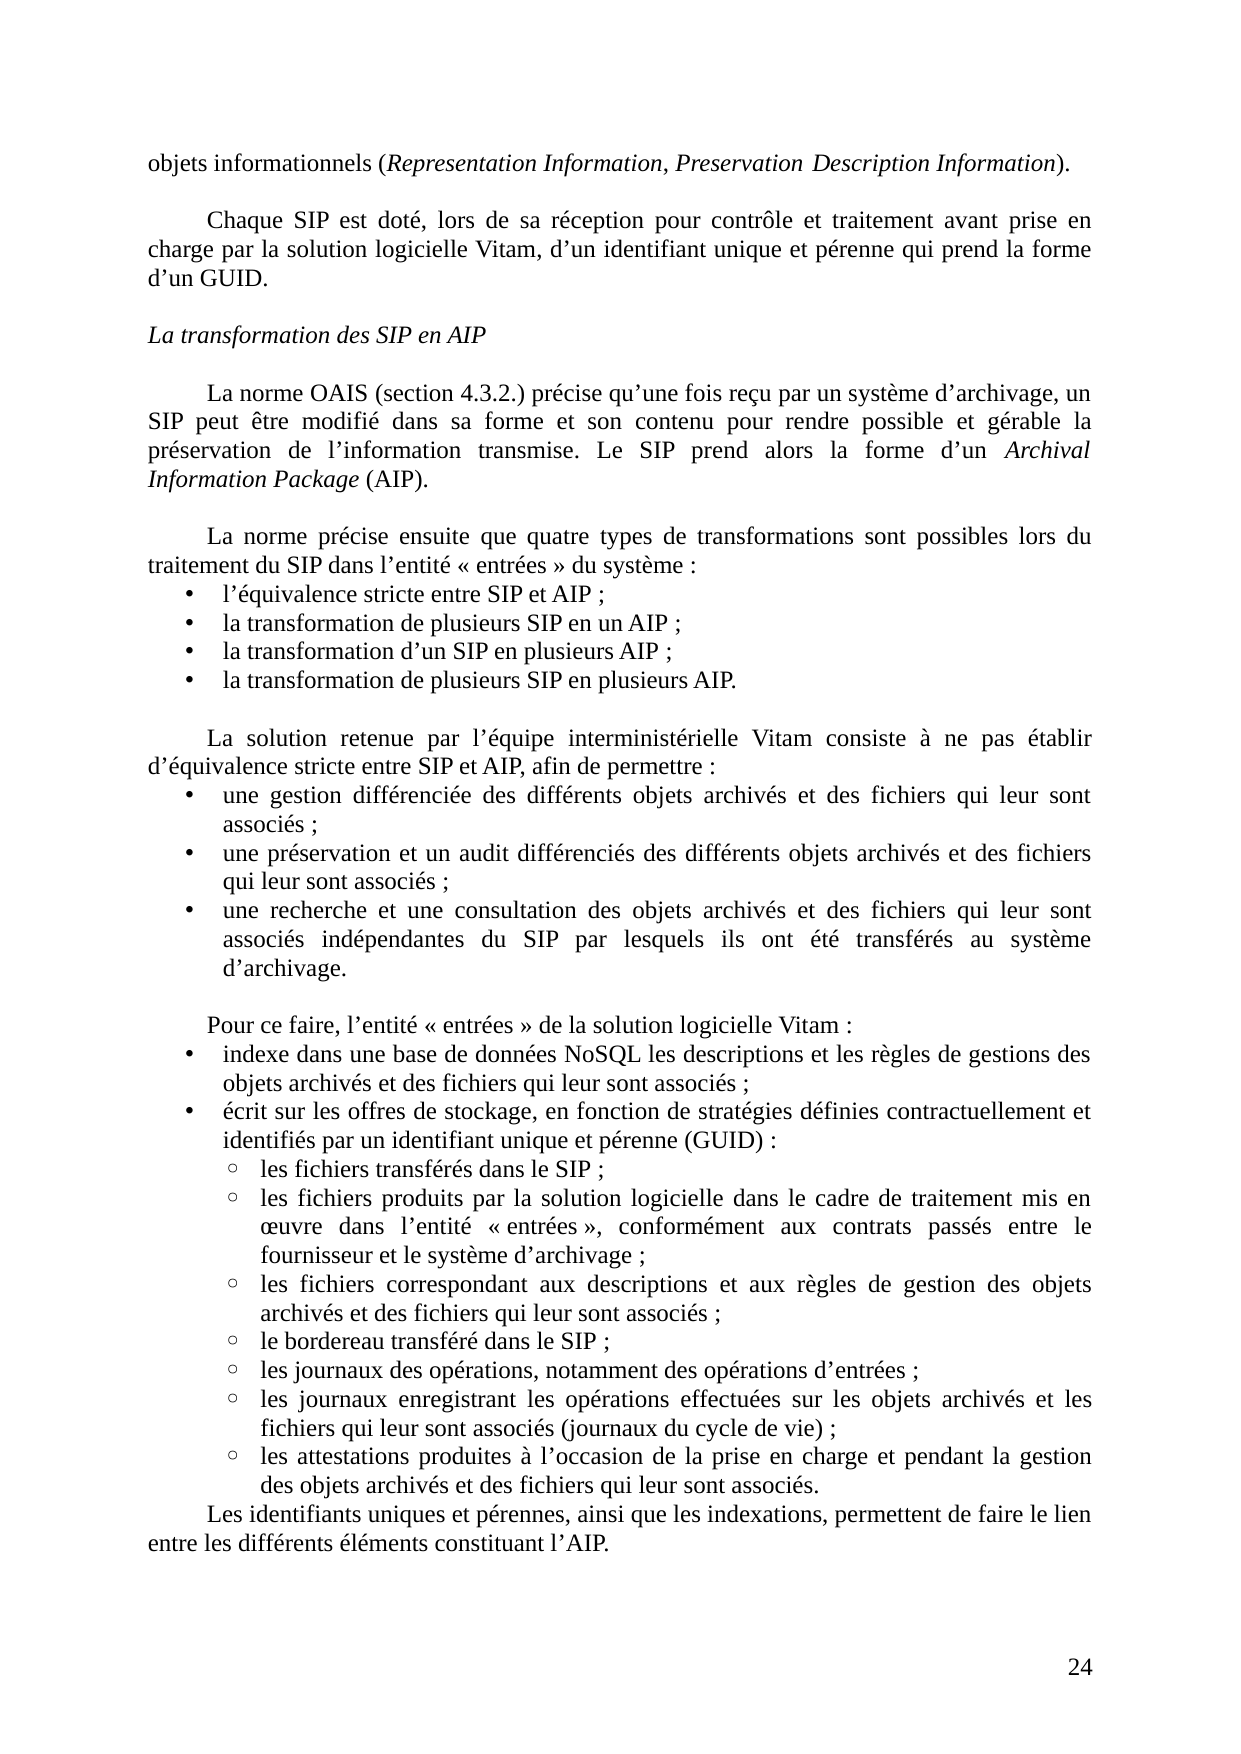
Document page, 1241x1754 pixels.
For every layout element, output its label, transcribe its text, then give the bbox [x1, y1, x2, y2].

list la transformation de plusieurs SIP en plusieurs AIP. [185, 665, 1093, 694]
list une gestion différenciée des différents objets archivés et des fichiers qui leur sont associés ; [185, 780, 1093, 838]
text Pour ce faire, l’entité « entrées » de la solution logicielle Vitam : [148, 1010, 1093, 1039]
list les fichiers transférés dans le SIP ; [223, 1154, 1093, 1183]
text La norme OAIS (section 4.3.2.) précise qu’une fois reçu par un système d’archivage, un SIP peut être modifié dans sa forme et son contenu pour rendre possible et gérable la préservation de l’information transmise. Le SIP prend alors la forme d’un Archival Information Package (AIP). [148, 378, 1093, 493]
text La solution retenue par l’équipe interministérielle Vitam consiste à ne pas établir d’équivalence stricte entre SIP et AIP, afin de permettre : [148, 723, 1093, 780]
list indexe dans une base de données NoSQL les descriptions et les règles de gestions des objets archivés et des fichiers qui leur sont associés ; [185, 1039, 1093, 1096]
list les attestations produites à l’occasion de la prise en charge et pendant la gestion des objets archivés et des fichiers qui leur sont associés. [223, 1441, 1093, 1499]
list une recherche et une consultation des objets archivés et des fichiers qui leur sont associés indépendantes du SIP par lesquels ils ont été transférés au système d’archivage. [185, 895, 1093, 981]
list l’équivalence stricte entre SIP et AIP ; [185, 579, 1093, 608]
list écrit sur les offres de stockage, en fonction de stratégies définies contractuellement et identifiés par un identifiant unique et pérenne (GUID) : [185, 1096, 1093, 1154]
text La transformation des SIP en AIP [148, 320, 1093, 349]
list la transformation d’un SIP en plusieurs AIP ; [185, 636, 1093, 665]
text Les identifiants uniques et pérennes, ainsi que les indexations, permettent de faire le lien entre les différents éléments constituant l’AIP. [148, 1499, 1093, 1556]
list les journaux enregistrant les opérations effectuées sur les objets archivés et les fichiers qui leur sont associés (journaux du cycle de vie) ; [223, 1384, 1093, 1441]
text Chaque SIP est doté, lors de sa réception pour contrôle et traitement avant prise en charge par la solution logicielle Vitam, d’un identifiant unique et pérenne qui prend la forme d’un GUID. [148, 205, 1093, 291]
text objets informationnels (Representation Information, Preservation Description Information). [148, 148, 1093, 176]
list les journaux des opérations, notamment des opérations d’entrées ; [223, 1355, 1093, 1384]
list la transformation de plusieurs SIP en un AIP ; [185, 608, 1093, 636]
list une préservation et un audit différenciés des différents objets archivés et des fichiers qui leur sont associés ; [185, 838, 1093, 895]
list les fichiers produits par la solution logicielle dans le cadre de traitement mis en œuvre dans l’entité « entrées », conformément aux contrats passés entre le fournisseur et le système d’archivage ; [223, 1183, 1093, 1269]
text La norme précise ensuite que quatre types de transformations sont possibles lors du traitement du SIP dans l’entité « entrées » du système : [148, 521, 1093, 579]
list le bordereau transféré dans le SIP ; [223, 1326, 1093, 1355]
list les fichiers correspondant aux descriptions et aux règles de gestion des objets archivés et des fichiers qui leur sont associés ; [223, 1269, 1093, 1326]
